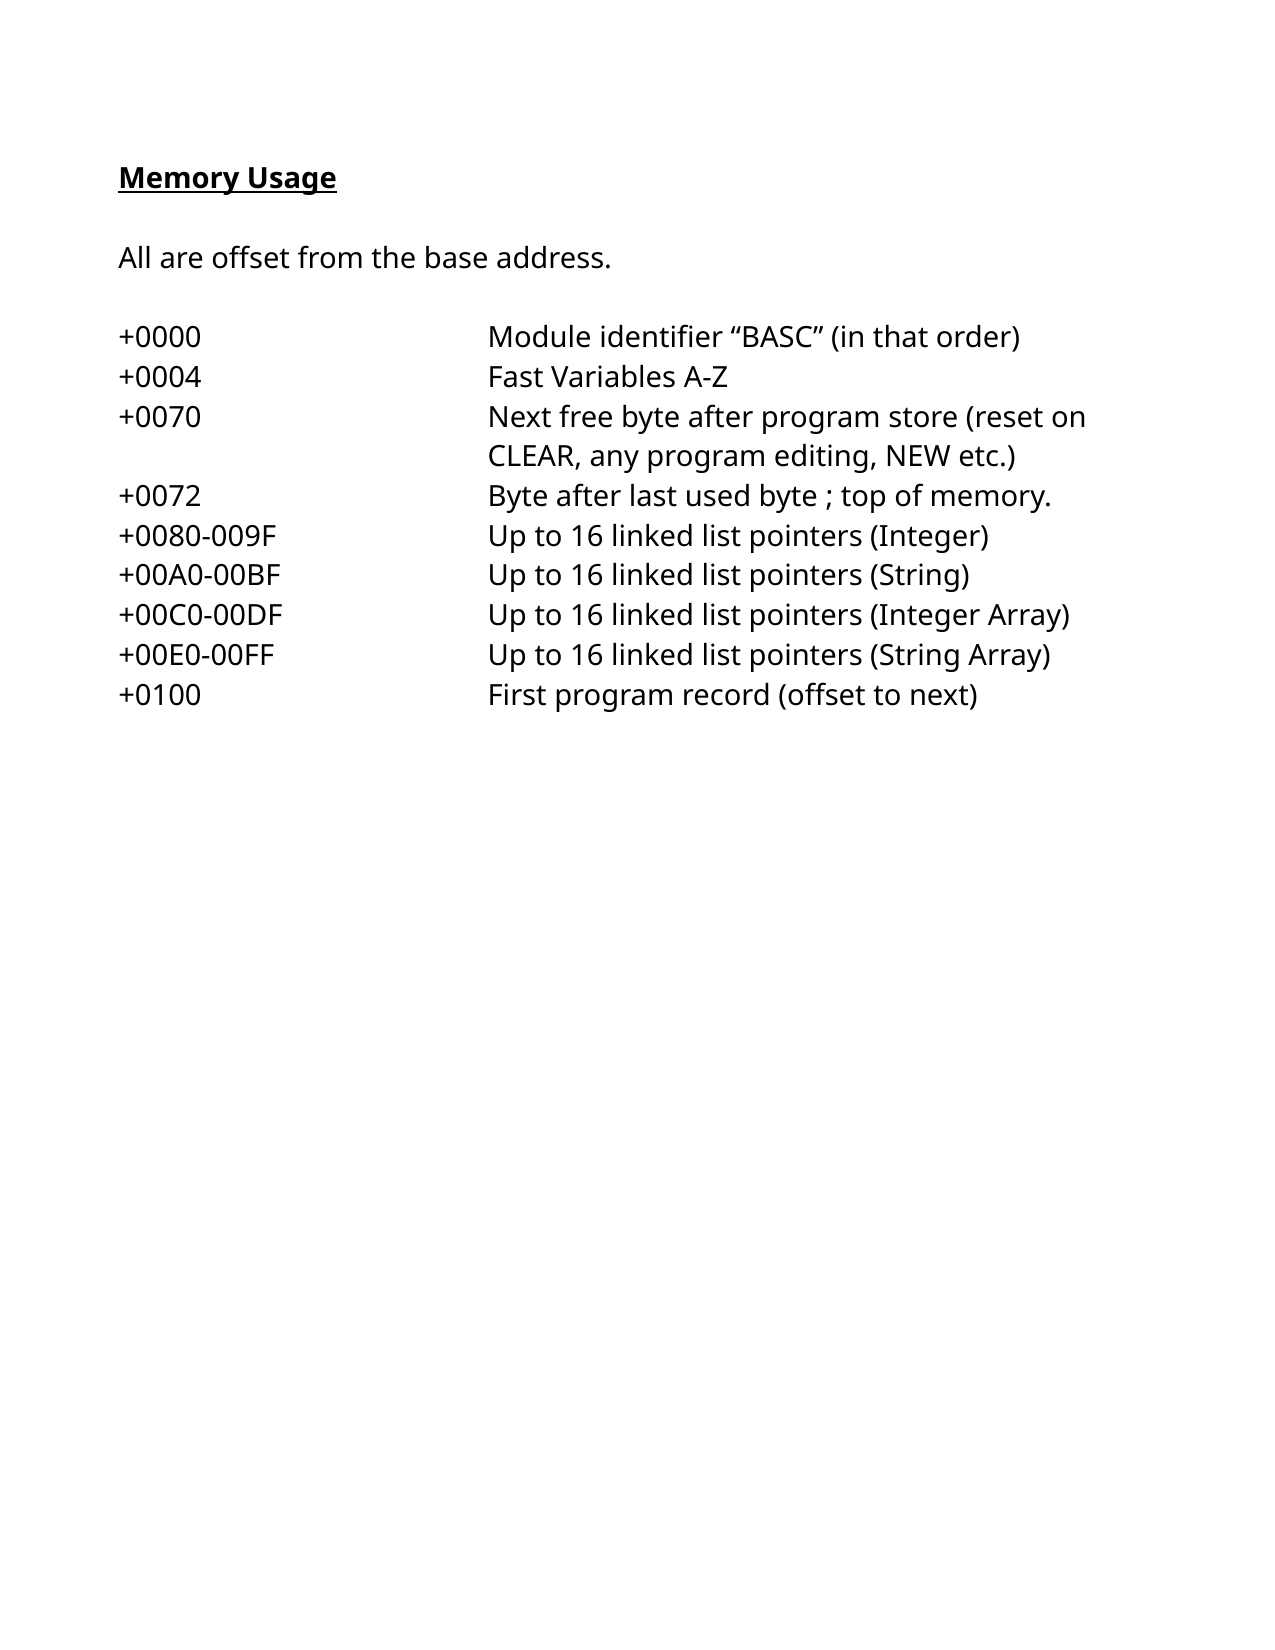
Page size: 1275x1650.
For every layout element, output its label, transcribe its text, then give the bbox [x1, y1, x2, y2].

text +00E0-00FF Up to 16 linked list pointers (String Array) [118, 634, 1157, 674]
text Memory Usage [118, 158, 1157, 197]
text +0004 Fast Variables A-Z [118, 356, 1157, 396]
text All are offset from the base address. [118, 237, 1157, 277]
text +0072 Byte after last used byte ; top of memory. [118, 475, 1157, 515]
text +00C0-00DF Up to 16 linked list pointers (Integer Array) [118, 594, 1157, 634]
text +0000 Module identifier “BASC” (in that order) [118, 317, 1157, 356]
text +00A0-00BF Up to 16 linked list pointers (String) [118, 555, 1157, 594]
text +0080-009F Up to 16 linked list pointers (Integer) [118, 515, 1157, 555]
text CLEAR, any program editing, NEW etc.) [118, 436, 1157, 475]
text +0100 First program record (offset to next) [118, 674, 1157, 713]
text +0070 Next free byte after program store (reset on [118, 396, 1157, 436]
